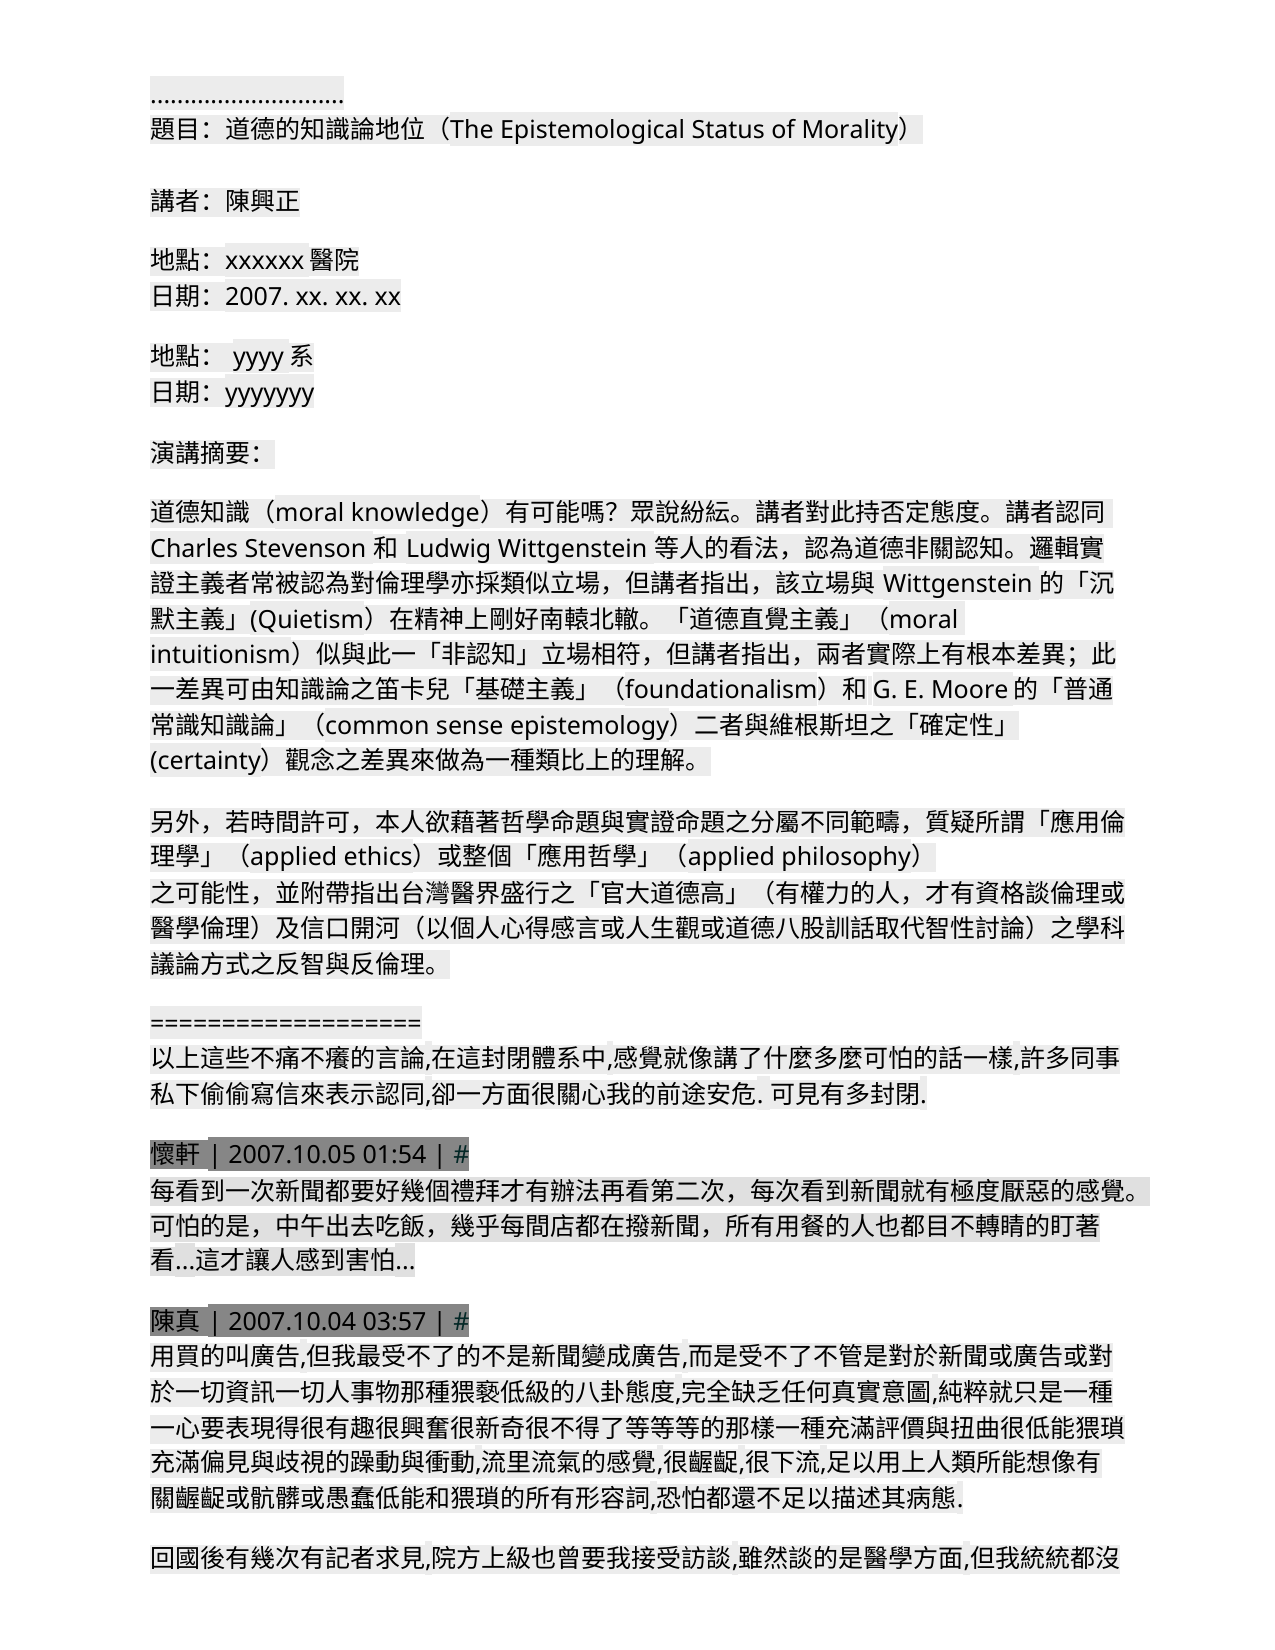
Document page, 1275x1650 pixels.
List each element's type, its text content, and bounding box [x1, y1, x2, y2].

text 演講摘要： [150, 433, 1125, 469]
text 地點： yyyy系 日期：yyyyyyy [150, 337, 1125, 408]
text 另外，若時間許可，本人欲藉著哲學命題與實證命題之分屬不同範疇，質疑所謂「應用倫理學」（applied ethics）或整個「應用哲學」（applied philosophy） 之可能性，並附帶指出台灣醫界盛行之「官大道德高」（有權力的人，才有資格談倫理或醫學倫理）及信口開河（以個人心得感言或人生觀或道德八股訓話取代智性討論）之學科議論方式之反智與反倫理。 [150, 802, 1125, 979]
text =================== 以上這些不痛不癢的言論,在這封閉體系中,感覺就像講了什麼多麼可怕的話一樣,許多同事私下偷偷寫信來表示認同,卻一方面很關心我的前途安危. 可見有多封閉. [150, 1004, 1125, 1110]
text 道德知識（moral knowledge）有可能嗎？眾說紛紜。講者對此持否定態度。講者認同 Charles Stevenson 和 Ludwig Wittgenstein 等人的看法，認為道德非關認知。邏輯實證主義者常被認為對倫理學亦採類似立場，但講者指出，該立場與 Wittgenstein 的「沉默主義」(Quietism）在精神上剛好南轅北轍。「道德直覺主義」（moral intuitionism）似與此一「非認知」立場相符，但講者指出，兩者實際上有根本差異；此一差異可由知識論之笛卡兒「基礎主義」（foundationalism）和G. E. Moore的「普通常識知識論」（common sense epistemology）二者與維根斯坦之「確定性」(certainty）觀念之差異來做為一種類比上的理解。 [150, 494, 1125, 777]
text 陳真 | 2007.10.04 03:57 | # [150, 1302, 1125, 1337]
text 每看到一次新聞都要好幾個禮拜才有辦法再看第二次，每次看到新聞就有極度厭惡的感覺。可怕的是，中午出去吃飯，幾乎每間店都在撥新聞，所有用餐的人也都目不轉睛的盯著看...這才讓人感到害怕... [150, 1171, 1125, 1277]
text ............................. 題目：道德的知識論地位（The Epistemological Status of Morality） 講者：陳興正 [150, 75, 1125, 217]
text 用買的叫廣告,但我最受不了的不是新聞變成廣告,而是受不了不管是對於新聞或廣告或對於一切資訊一切人事物那種猥褻低級的八卦態度,完全缺乏任何真實意圖,純粹就只是一種一心要表現得很有趣很興奮很新奇很不得了等等等的那樣一種充滿評價與扭曲很低能猥瑣充滿偏見與歧視的躁動與衝動,流里流氣的感覺,很齷齪,很下流,足以用上人類所能想像有關齷齪或骯髒或愚蠢低能和猥瑣的所有形容詞,恐怕都還不足以描述其病態. [150, 1337, 1125, 1514]
text 懷軒 | 2007.10.05 01:54 | # [150, 1135, 1125, 1171]
text 地點：xxxxxx醫院 日期：2007. xx. xx. xx [150, 242, 1125, 312]
text 回國後有幾次有記者求見,院方上級也曾要我接受訪談,雖然談的是醫學方面,但我統統都沒 [150, 1539, 1125, 1575]
